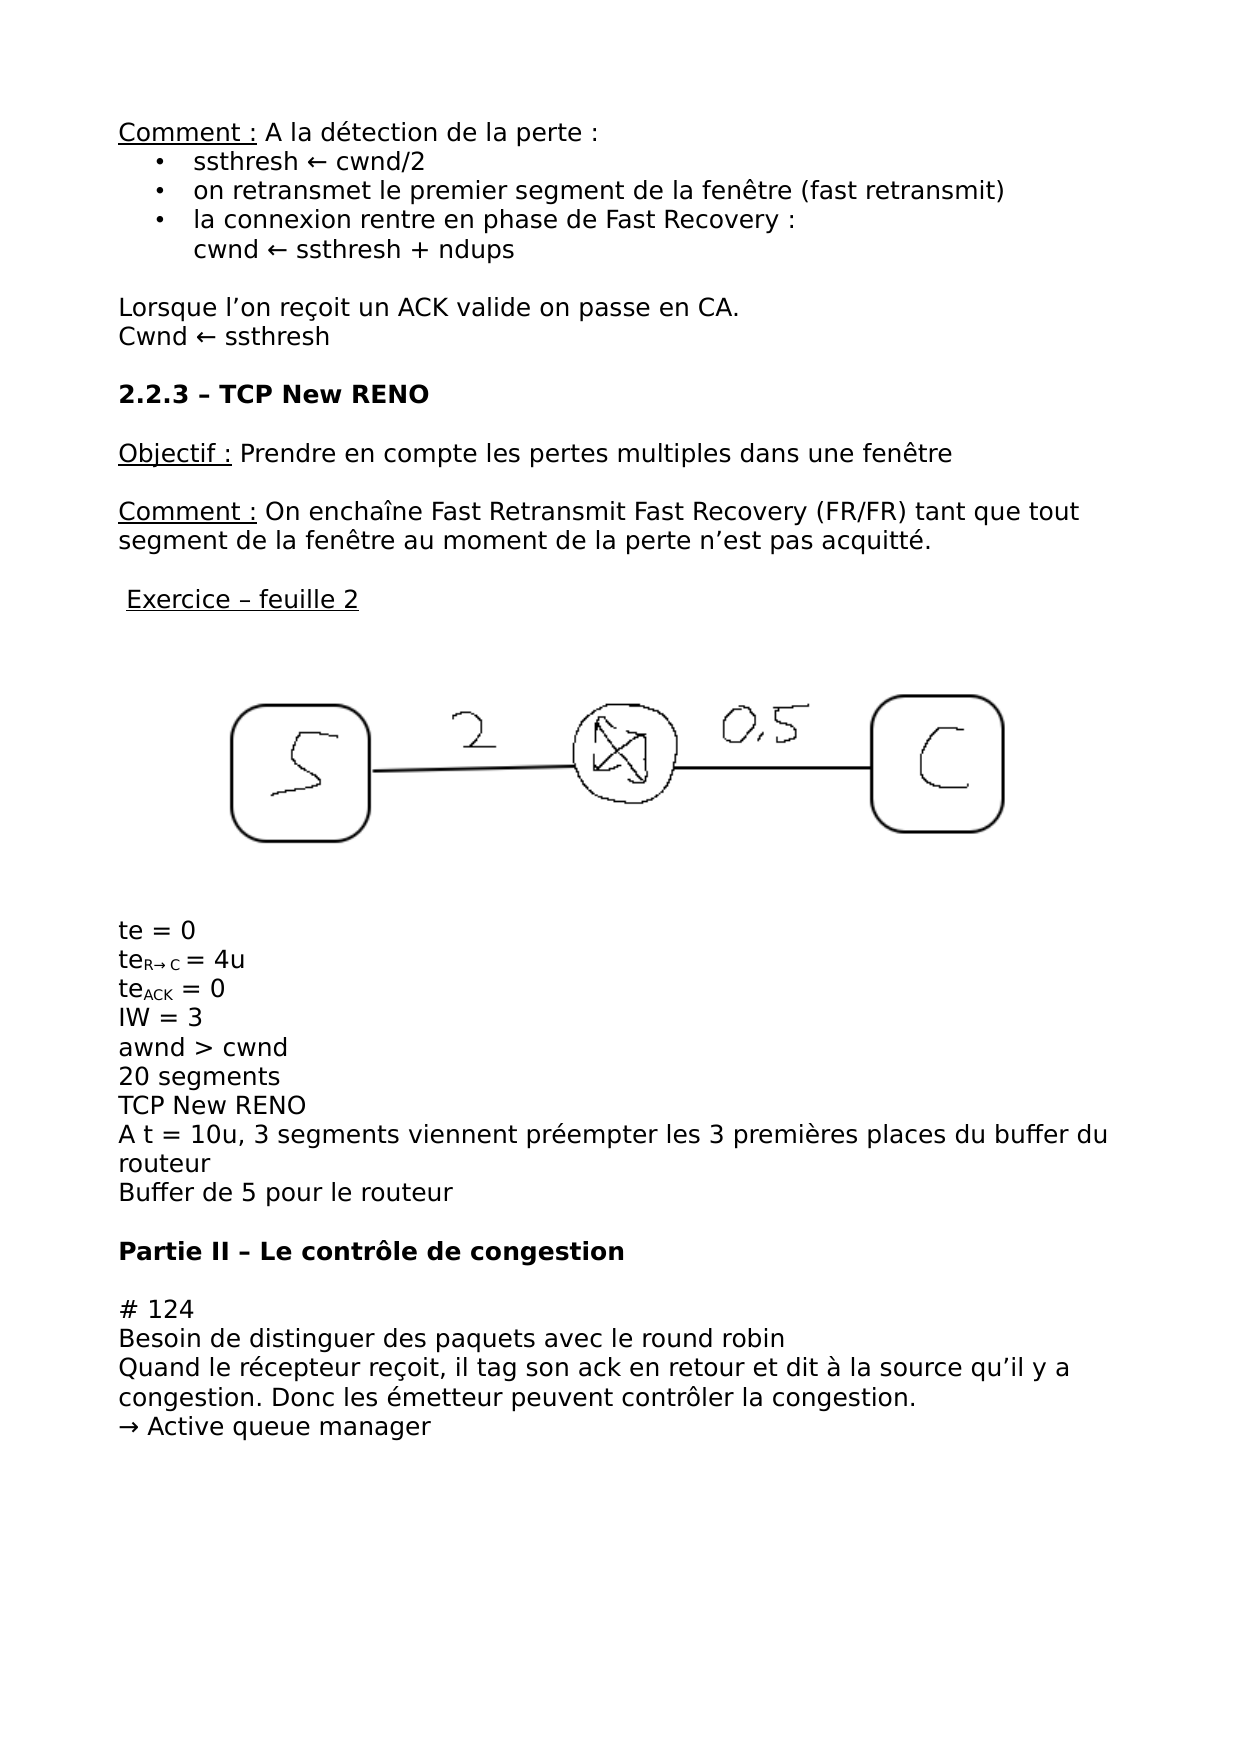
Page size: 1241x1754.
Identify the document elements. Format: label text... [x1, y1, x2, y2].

text Objectif : Prendre en compte les pertes multiples dans une fenêtre [118, 439, 1122, 468]
list ssthresh ← cwnd/2 [156, 147, 1122, 176]
text Cwnd ← ssthresh [118, 322, 1122, 351]
text Buffer de 5 pour le routeur [118, 1178, 1122, 1208]
text 20 segments [118, 1062, 1122, 1091]
text IW = 3 [118, 1003, 1122, 1033]
text 2.2.3 – TCP New RENO [118, 381, 1122, 410]
text → Active queue manager [118, 1412, 1122, 1441]
text TCP New RENO [118, 1091, 1122, 1120]
list on retransmet le premier segment de la fenêtre (fast retransmit) [156, 176, 1122, 206]
text Comment : On enchaîne Fast Retransmit Fast Recovery (FR/FR) tant que tout segment de la fenêtre au moment de la perte n’est pas acquitté. [118, 497, 1122, 556]
text awnd > cwnd [118, 1033, 1122, 1062]
text Besoin de distinguer des paquets avec le round robin [118, 1324, 1122, 1353]
text Partie II – Le contrôle de congestion [118, 1237, 1122, 1266]
text Quand le récepteur reçoit, il tag son ack en retour et dit à la source qu’il y a congestion. Donc les émetteur peuvent contrôler la congestion. [118, 1353, 1122, 1412]
text Lorsque l’on reçoit un ACK valide on passe en CA. [118, 293, 1122, 322]
text A t = 10u, 3 segments viennent préempter les 3 premières places du buffer du routeur [118, 1120, 1122, 1178]
text Comment : A la détection de la perte : [118, 118, 1122, 147]
list la connexion rentre en phase de Fast Recovery : cwnd ← ssthresh + ndups [156, 206, 1122, 264]
text teR→ C = 4u [118, 945, 1122, 974]
text te = 0 [118, 916, 1122, 945]
text Exercice – feuille 2 [118, 585, 1122, 614]
picture [185, 643, 1055, 887]
text # 124 [118, 1295, 1122, 1324]
text teACK = 0 [118, 974, 1122, 1003]
